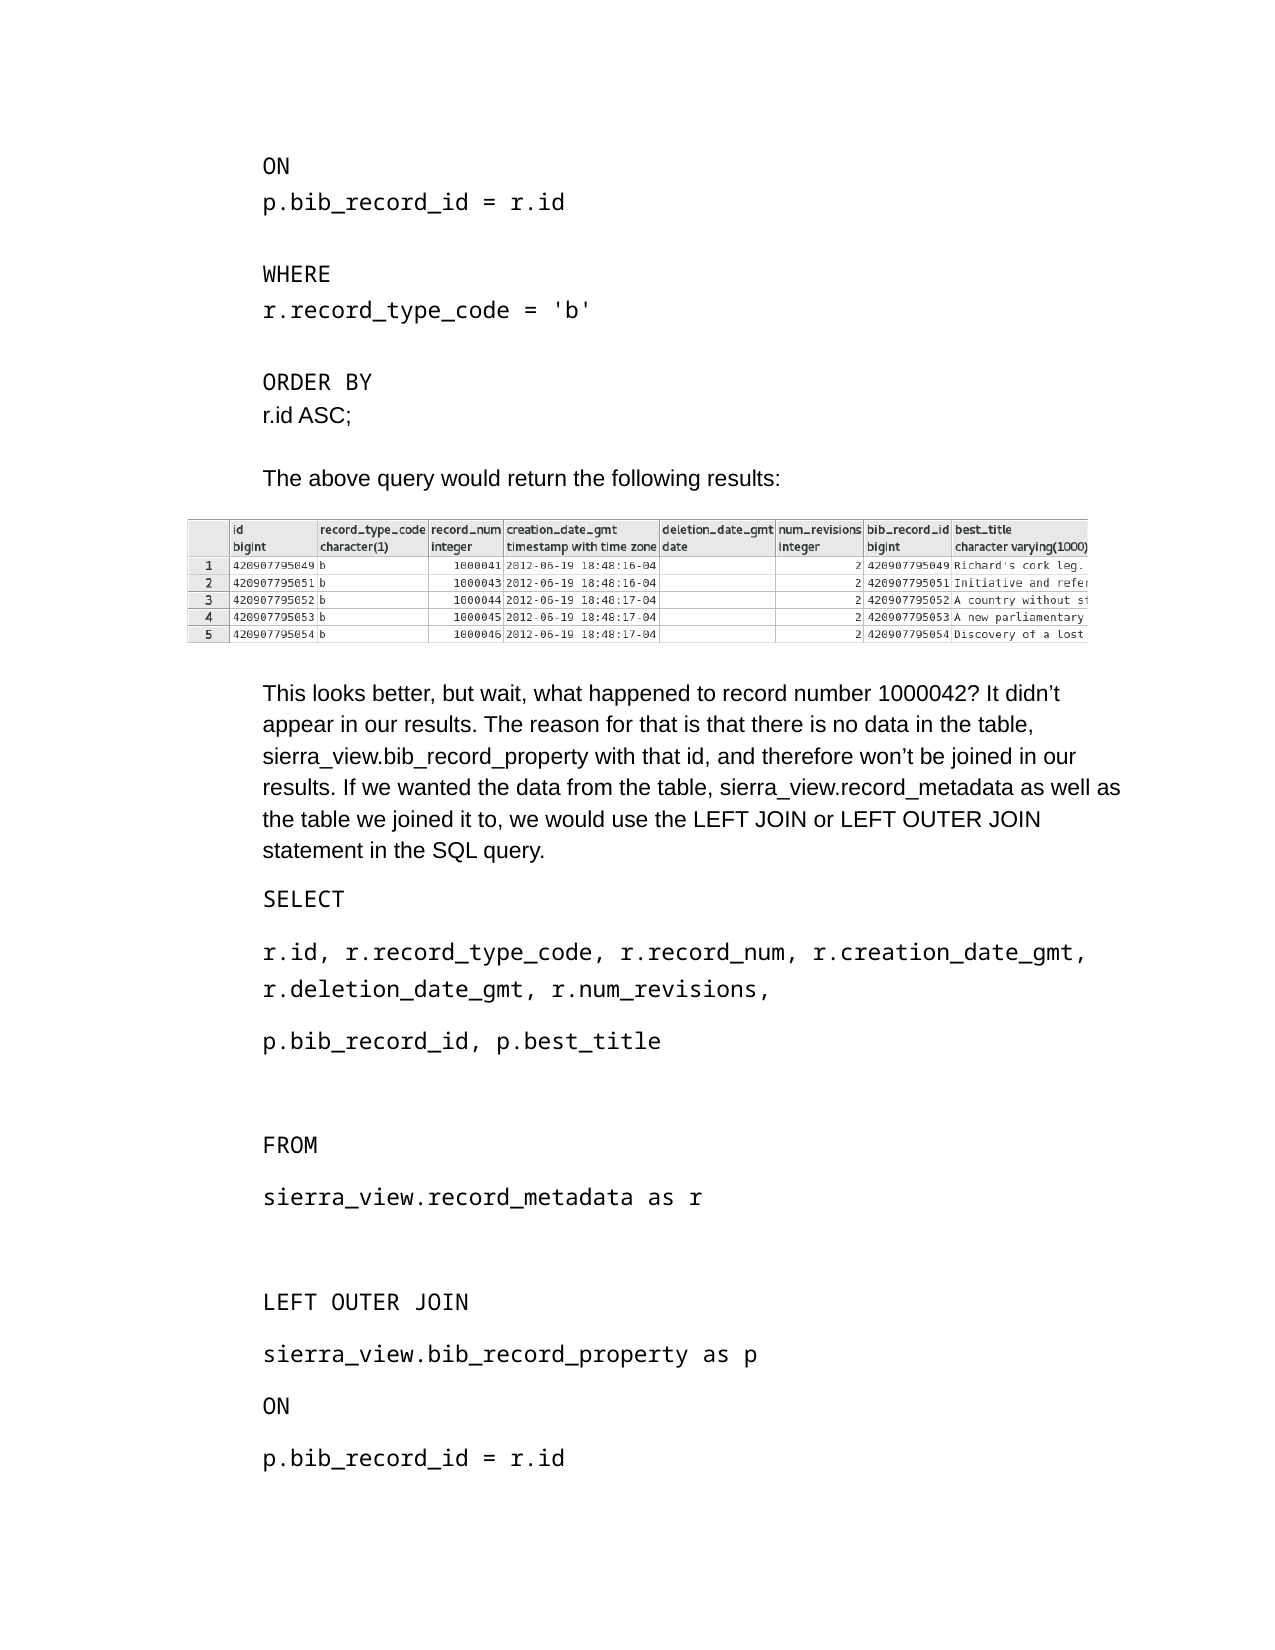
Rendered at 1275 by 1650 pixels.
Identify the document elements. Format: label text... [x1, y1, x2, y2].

list p.bib_record_id, p.best_title [225, 1025, 1125, 1056]
list ON [225, 1390, 1125, 1421]
list ON [225, 150, 1125, 181]
list p.bib_record_id = r.id [225, 186, 1125, 217]
list r.record_type_code = 'b' [225, 294, 1125, 325]
list LEFT OUTER JOIN [225, 1286, 1125, 1317]
list FROM [225, 1129, 1125, 1161]
picture [187, 519, 1088, 643]
list sierra_view.bib_record_property as p [225, 1338, 1125, 1369]
list r.id ASC; The above query would return the following results: This looks better, but wait, what happened to record number 1000042? It didn’t appear in our results. The reason for that is that there is no data in the table, sierra_view.bib_record_property with that id, and therefore won’t be joined in our results. If we wanted the data from the table, sierra_view.record_metadata as well as the table we joined it to, we would use the LEFT JOIN or LEFT OUTER JOIN statement in the SQL query. [225, 402, 1125, 864]
list p.bib_record_id = r.id [225, 1442, 1125, 1473]
list SELECT [225, 883, 1125, 915]
list sierra_view.record_metadata as r [225, 1181, 1125, 1213]
list r.id, r.record_type_code, r.record_num, r.creation_date_gmt, r.deletion_date_gmt, r.num_revisions, [225, 936, 1125, 1004]
list WHERE [225, 258, 1125, 289]
list ORDER BY [225, 366, 1125, 397]
